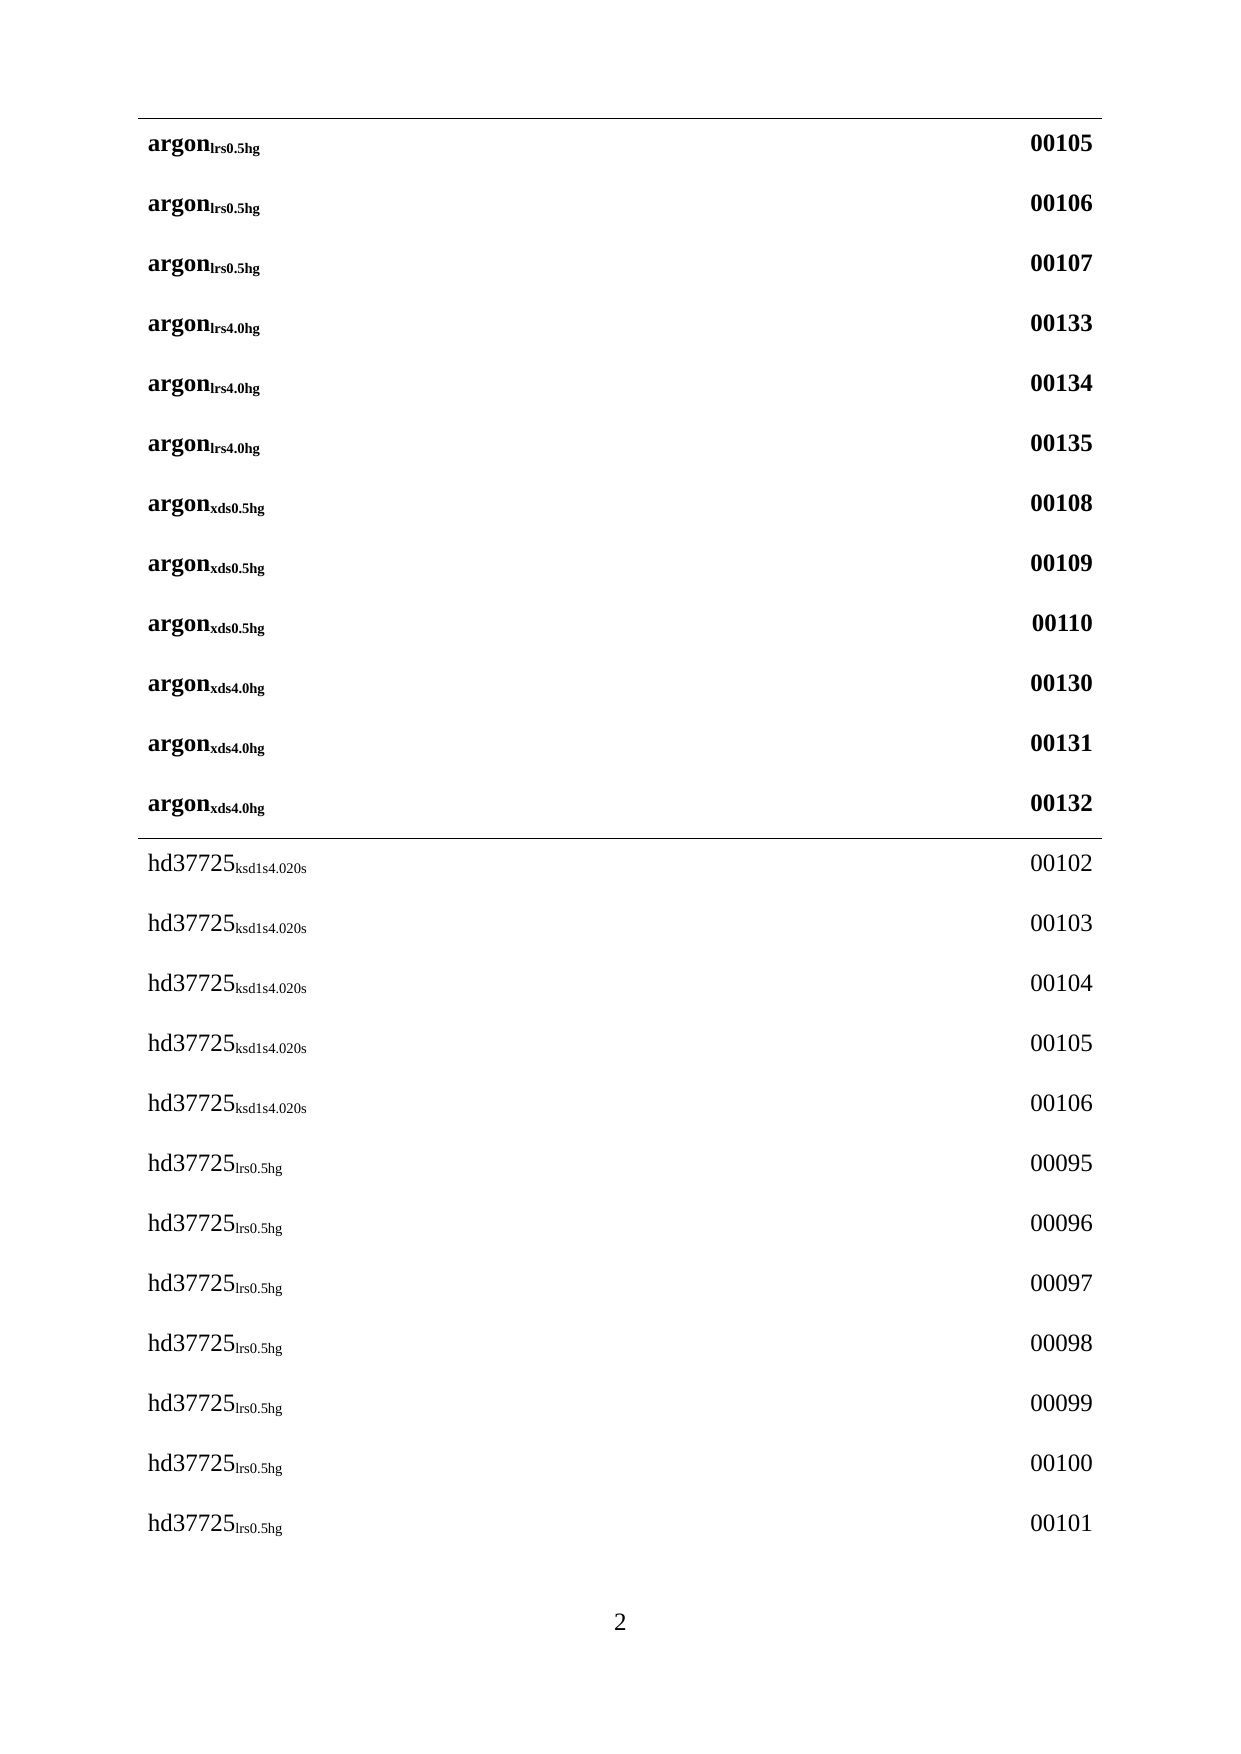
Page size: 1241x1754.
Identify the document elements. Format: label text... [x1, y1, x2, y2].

table_header 00105 [620, 119, 1102, 178]
table_cell argonxds0.5hg [138, 598, 620, 658]
table_cell 00102 [620, 839, 1102, 898]
table_cell 00131 [620, 718, 1102, 778]
table_cell argonlrs0.5hg [138, 238, 620, 298]
table_header argonlrs0.5hg [138, 119, 620, 178]
table_cell hd37725lrs0.5hg [138, 1138, 620, 1198]
table_cell argonlrs4.0hg [138, 358, 620, 418]
table_cell 00105 [620, 1018, 1102, 1078]
table_cell argonxds4.0hg [138, 778, 620, 838]
table_cell 00103 [620, 898, 1102, 958]
table_cell 00132 [620, 778, 1102, 838]
table_cell argonxds4.0hg [138, 718, 620, 778]
table_cell argonlrs0.5hg [138, 178, 620, 238]
table_cell hd37725ksd1s4.020s [138, 839, 620, 898]
table_cell 00109 [620, 538, 1102, 598]
table_cell 00097 [620, 1258, 1102, 1318]
table_cell 00135 [620, 418, 1102, 478]
table_cell 00110 [620, 598, 1102, 658]
table_cell 00096 [620, 1198, 1102, 1258]
table_cell argonxds0.5hg [138, 478, 620, 538]
table_cell argonxds0.5hg [138, 538, 620, 598]
table_cell hd37725ksd1s4.020s [138, 958, 620, 1018]
table_cell hd37725lrs0.5hg [138, 1258, 620, 1318]
table_cell 00106 [620, 178, 1102, 238]
table_cell argonlrs4.0hg [138, 418, 620, 478]
table_cell hd37725lrs0.5hg [138, 1498, 620, 1558]
table_cell 00134 [620, 358, 1102, 418]
table_cell 00130 [620, 658, 1102, 718]
table_cell argonlrs4.0hg [138, 298, 620, 358]
table_cell hd37725ksd1s4.020s [138, 1078, 620, 1138]
table_cell 00106 [620, 1078, 1102, 1138]
table_cell 00133 [620, 298, 1102, 358]
table_cell 00098 [620, 1318, 1102, 1378]
table_cell hd37725ksd1s4.020s [138, 898, 620, 958]
table_cell hd37725lrs0.5hg [138, 1378, 620, 1438]
table_cell hd37725ksd1s4.020s [138, 1018, 620, 1078]
table_cell 00108 [620, 478, 1102, 538]
table_cell 00104 [620, 958, 1102, 1018]
table_cell 00100 [620, 1438, 1102, 1498]
table_cell hd37725lrs0.5hg [138, 1318, 620, 1378]
table_cell hd37725lrs0.5hg [138, 1198, 620, 1258]
table_cell hd37725lrs0.5hg [138, 1438, 620, 1498]
table_cell argonxds4.0hg [138, 658, 620, 718]
table_cell 00107 [620, 238, 1102, 298]
table_cell 00099 [620, 1378, 1102, 1438]
table_cell 00095 [620, 1138, 1102, 1198]
table_cell 00101 [620, 1498, 1102, 1558]
